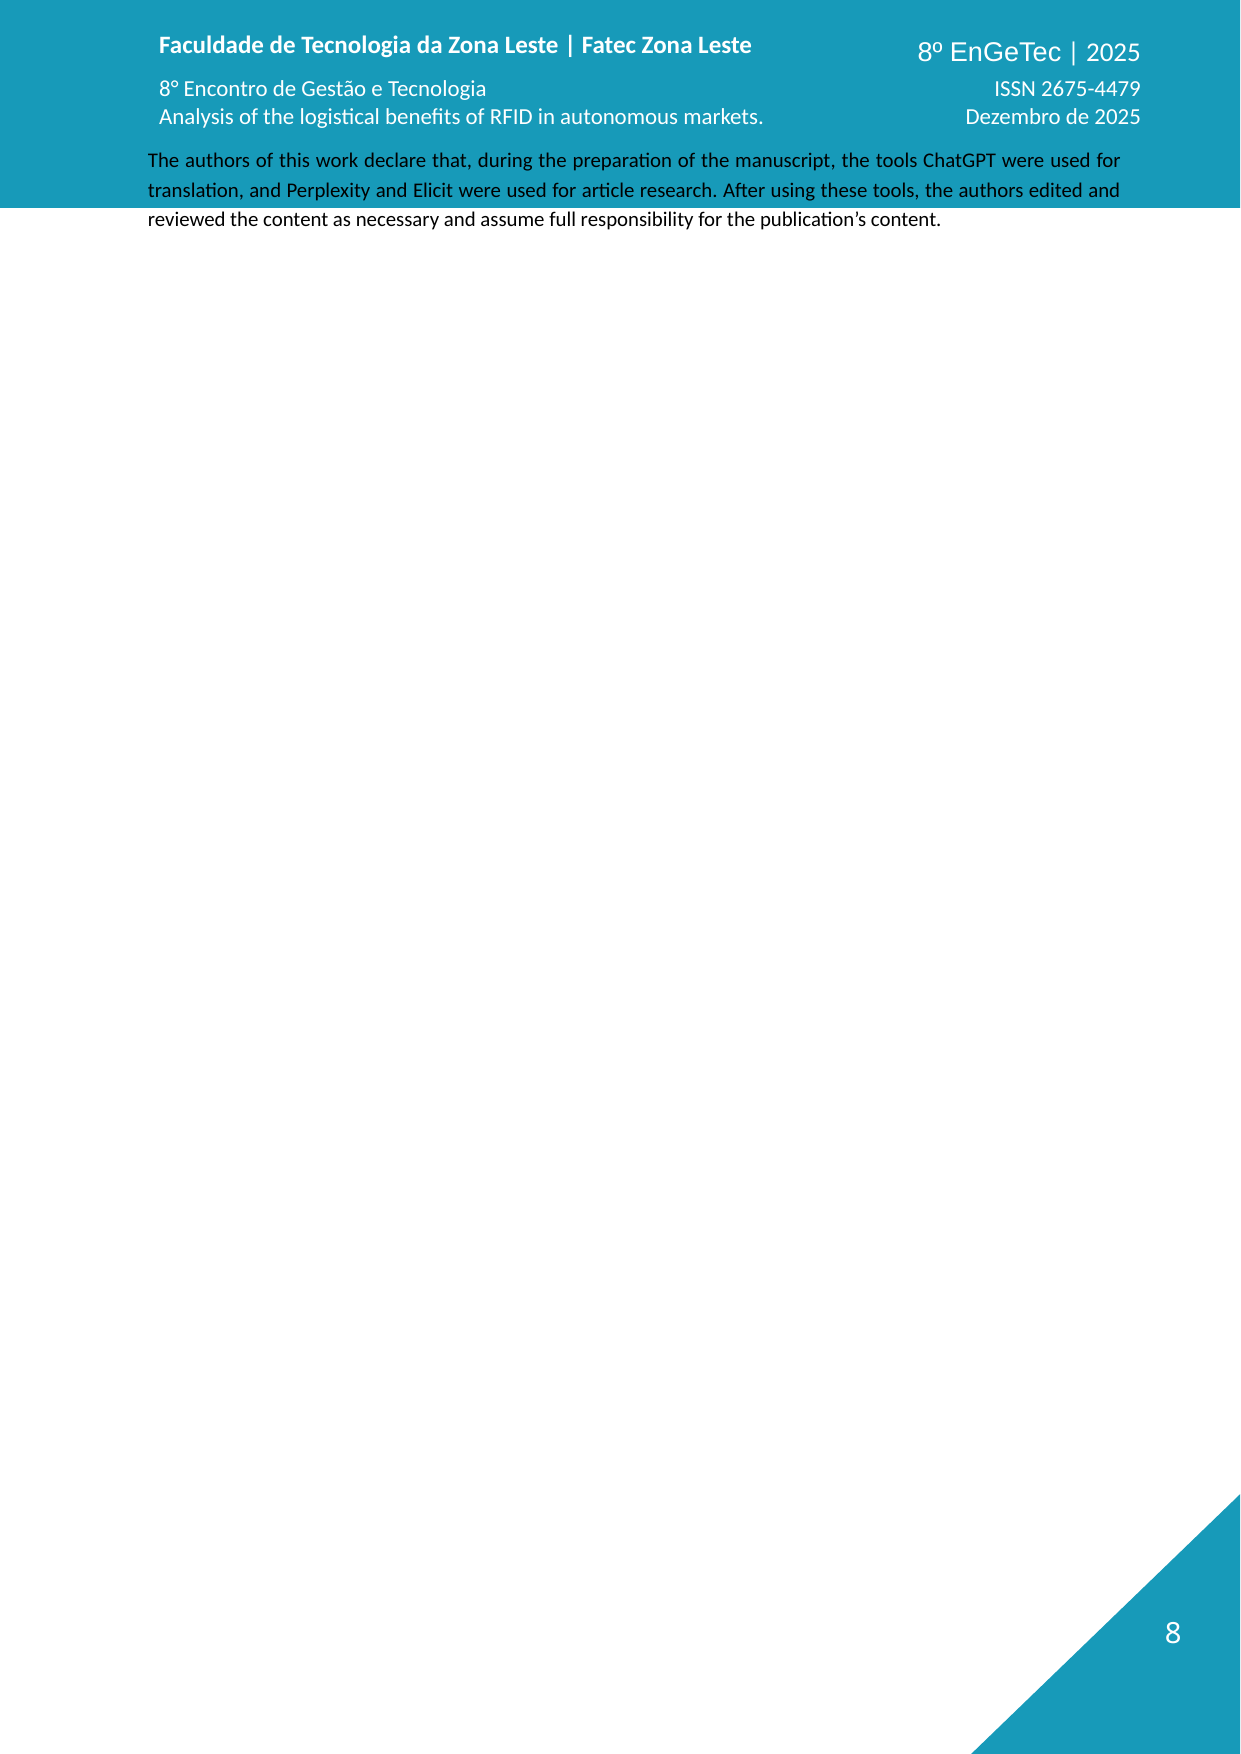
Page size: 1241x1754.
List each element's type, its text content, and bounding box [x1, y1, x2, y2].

text The authors of this work declare that, during the preparation of the manuscript, the tools ChatGPT were used for translation, and Perplexity and Elicit were used for article research. After using these tools, the authors edited and reviewed the content as necessary and assume full responsibility for the publication’s content. [148, 148, 1122, 231]
